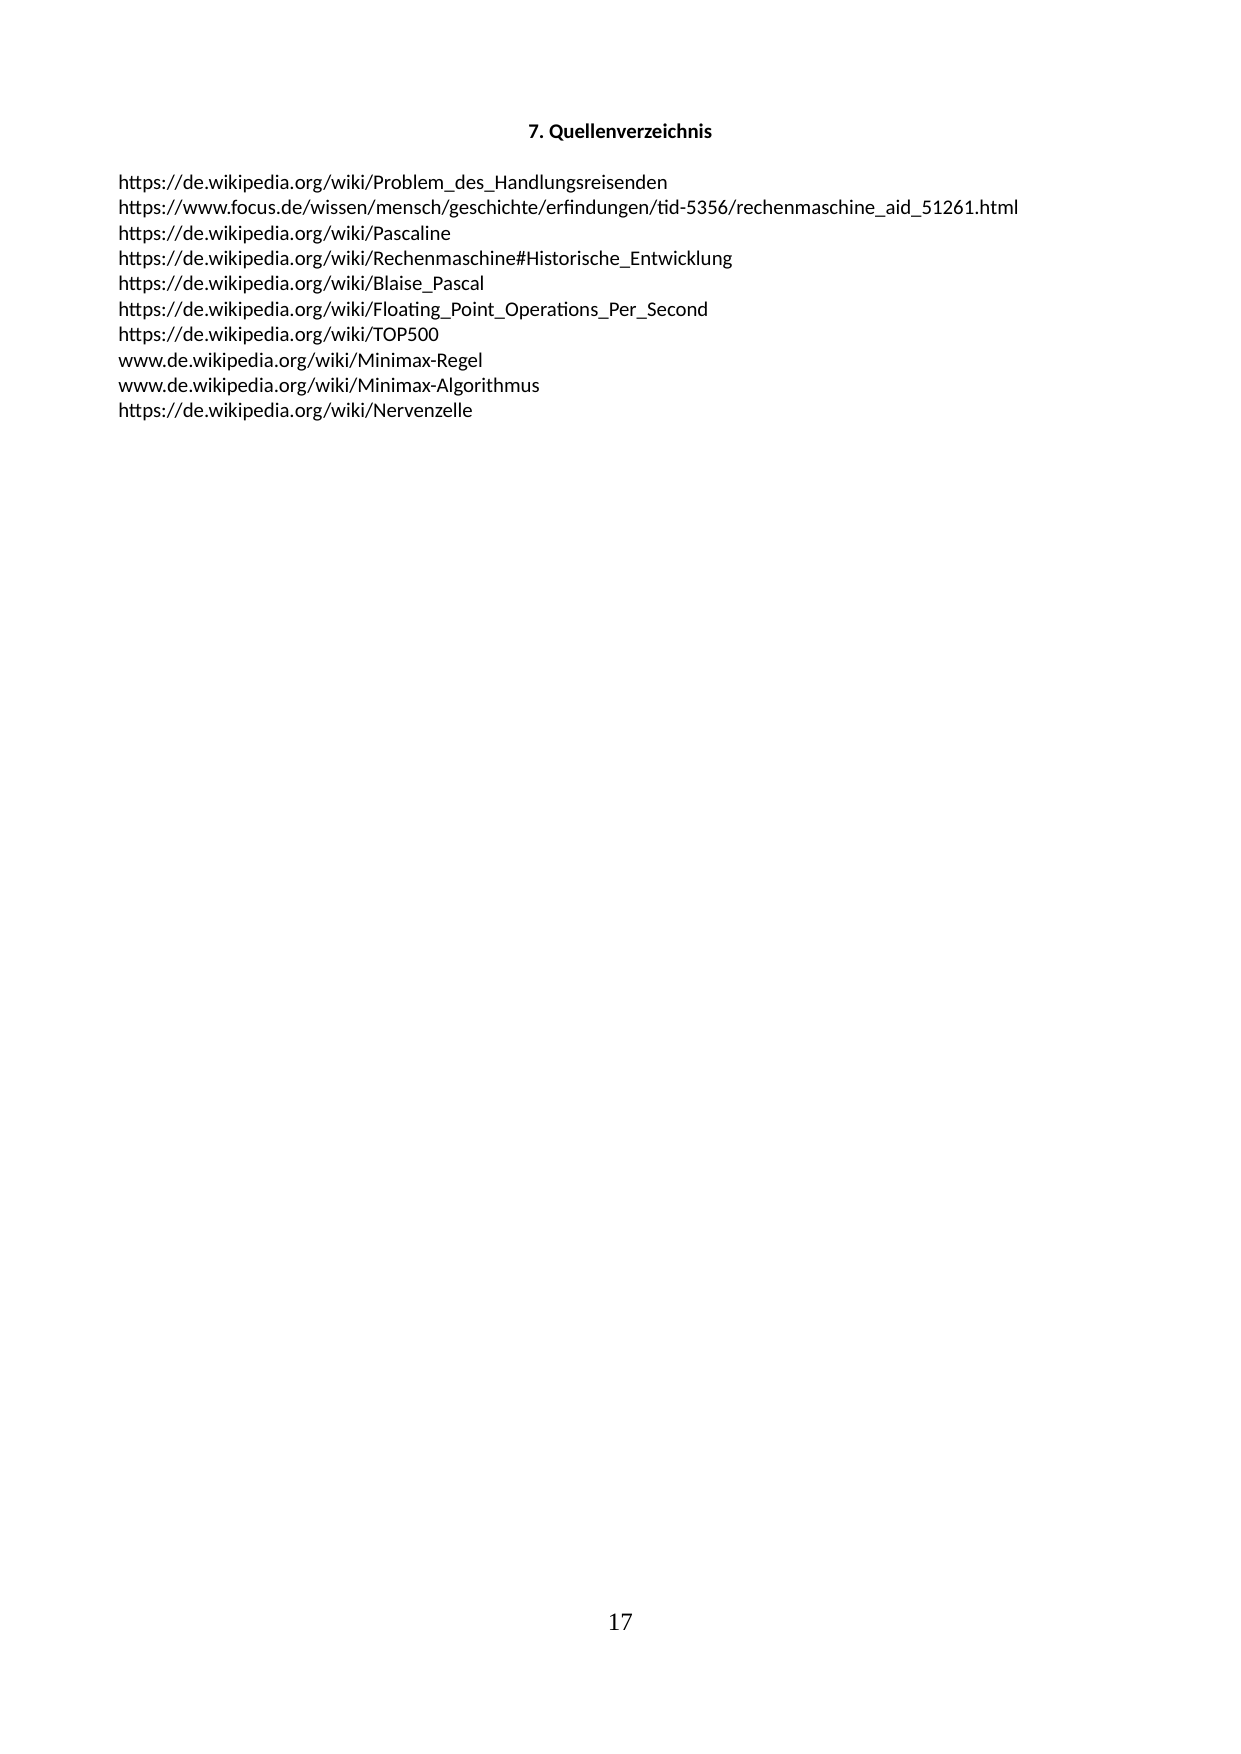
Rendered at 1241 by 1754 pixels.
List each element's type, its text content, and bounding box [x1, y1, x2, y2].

text https://de.wikipedia.org/wiki/Floating_Point_Operations_Per_Second [118, 296, 1122, 321]
text www.de.wikipedia.org/wiki/Minimax-Regel [118, 347, 1122, 372]
text https://de.wikipedia.org/wiki/Problem_des_Handlungsreisenden [118, 169, 1122, 194]
text www.de.wikipedia.org/wiki/Minimax-Algorithmus [118, 372, 1122, 398]
text https://de.wikipedia.org/wiki/Nervenzelle [118, 398, 1122, 423]
text https://de.wikipedia.org/wiki/TOP500 [118, 321, 1122, 347]
text https://de.wikipedia.org/wiki/Blaise_Pascal [118, 271, 1122, 296]
text https://www.focus.de/wissen/mensch/geschichte/erfindungen/tid-5356/rechenmaschine_aid_51261.html [118, 194, 1122, 220]
text 7. Quellenverzeichnis [118, 118, 1122, 143]
text https://de.wikipedia.org/wiki/Pascaline [118, 220, 1122, 245]
text https://de.wikipedia.org/wiki/Rechenmaschine#Historische_Entwicklung [118, 245, 1122, 271]
